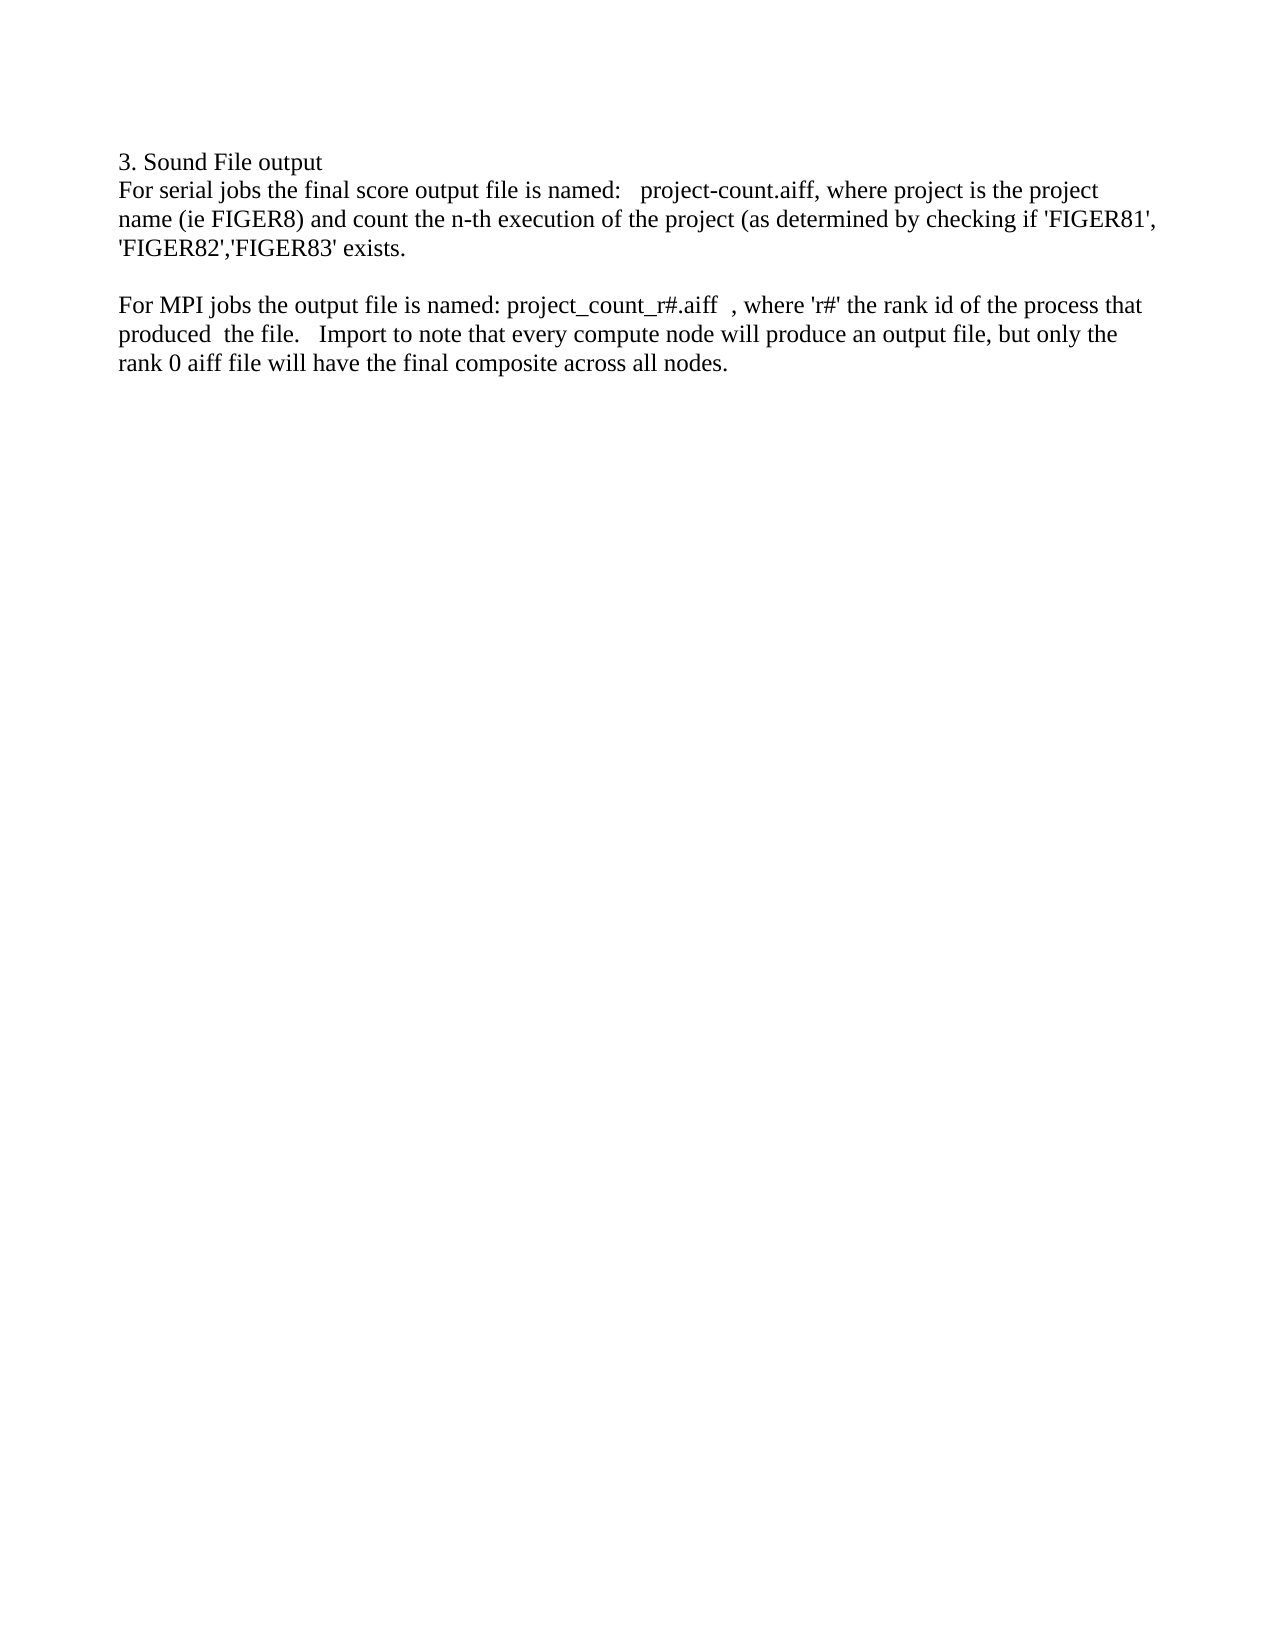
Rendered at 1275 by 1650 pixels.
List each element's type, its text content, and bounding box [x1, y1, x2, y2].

text For MPI jobs the output file is named: project_count_r#.aiff , where 'r#' the rank id of the process that produced the file. Import to note that every compute node will produce an output file, but only the rank 0 aiff file will have the final composite across all nodes. [118, 291, 1157, 377]
text 3. Sound File output [118, 147, 1157, 176]
text For serial jobs the final score output file is named: project-count.aiff, where project is the project name (ie FIGER8) and count the n-th execution of the project (as determined by checking if 'FIGER81', 'FIGER82','FIGER83' exists. [118, 176, 1157, 262]
